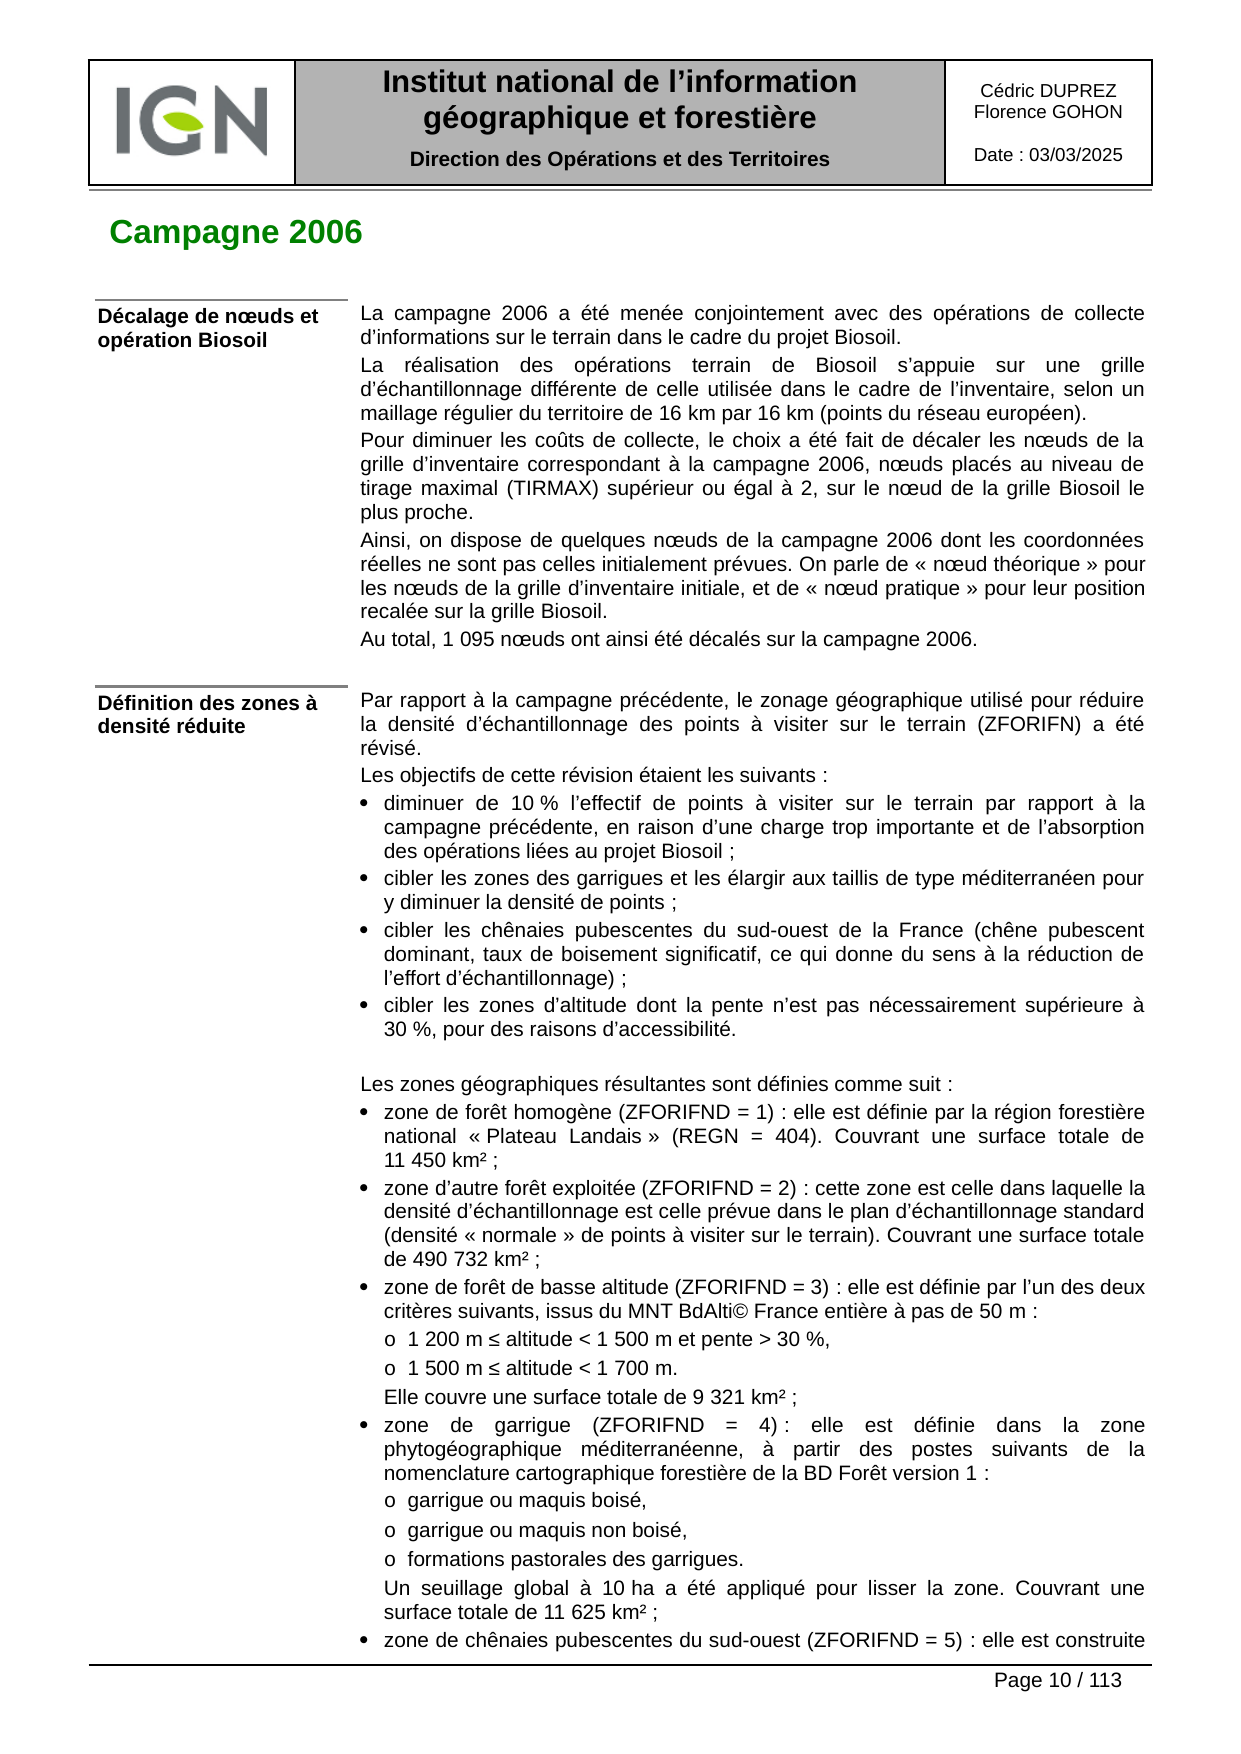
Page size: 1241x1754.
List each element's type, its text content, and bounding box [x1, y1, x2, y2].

table_header La campagne 2006 a été menée conjointement avec des opérations de collecte d’informations sur le terrain dans le cadre du projet Biosoil. La réalisation des opérations terrain de Biosoil s’appuie sur une grille d’échantillonnage différente de celle utilisée dans le cadre de l’inventaire, selon un maillage régulier du territoire de 16 km par 16 km (points du réseau européen). Pour diminuer les coûts de collecte, le choix a été fait de décaler les nœuds de la grille d’inventaire correspondant à la campagne 2006, nœuds placés au niveau de tirage maximal (TIRMAX) supérieur ou égal à 2, sur le nœud de la grille Biosoil le plus proche. Ainsi, on dispose de quelques nœuds de la campagne 2006 dont les coordonnées réelles ne sont pas celles initialement prévues. On parle de « nœud théorique » pour les nœuds de la grille d’inventaire initiale, et de « nœud pratique » pour leur position recalée sur la grille Biosoil. Au total, 1 095 nœuds ont ainsi été décalés sur la campagne 2006. [354, 298, 1152, 684]
table_cell Par rapport à la campagne précédente, le zonage géographique utilisé pour réduire la densité d’échantillonnage des points à visiter sur le terrain (ZFORIFN) a été révisé. Les objectifs de cette révision étaient les suivants : diminuer de 10 % l’effectif de points à visiter sur le terrain par rapport à la campagne précédente, en raison d’une charge trop importante et de l’absorption des opérations liées au projet Biosoil ; cibler les zones des garrigues et les élargir aux taillis de type méditerranéen pour y diminuer la densité de points ; cibler les chênaies pubescentes du sud-ouest de la France (chêne pubescent dominant, taux de boisement significatif, ce qui donne du sens à la réduction de l’effort d’échantillonnage) ; cibler les zones d’altitude dont la pente n’est pas nécessairement supérieure à 30 %, pour des raisons d’accessibilité. Les zones géographiques résultantes sont définies comme suit : zone de forêt homogène (ZFORIFND = 1) : elle est définie par la région forestière national « Plateau Landais » (REGN = 404). Couvrant une surface totale de 11 450 km² ; zone d’autre forêt exploitée (ZFORIFND = 2) : cette zone est celle dans laquelle la densité d’échantillonnage est celle prévue dans le plan d’échantillonnage standard (densité « normale » de points à visiter sur le terrain). Couvrant une surface totale de 490 732 km² ; zone de forêt de basse altitude (ZFORIFND = 3) : elle est définie par l’un des deux critères suivants, issus du MNT BdAlti© France entière à pas de 50 m : 1 200 m ≤ altitude < 1 500 m et pente > 30 %, 1 500 m ≤ altitude < 1 700 m. Elle couvre une surface totale de 9 321 km² ; zone de garrigue (ZFORIFND = 4) : elle est définie dans la zone phytogéographique méditerranéenne, à partir des postes suivants de la nomenclature cartographique forestière de la BD Forêt version 1 : garrigue ou maquis boisé, garrigue ou maquis non boisé, formations pastorales des garrigues. Un seuillage global à 10 ha a été appliqué pour lisser la zone. Couvrant une surface totale de 11 625 km² ; zone de chênaies pubescentes du sud-ouest (ZFORIFND = 5) : elle est construite [354, 684, 1152, 1658]
picture [91, 62, 293, 180]
table_cell Définition des zones à densité réduite [89, 684, 354, 1658]
subtitle Campagne 2006 [88, 190, 1152, 271]
table_header Décalage de nœuds et opération Biosoil [89, 298, 354, 684]
